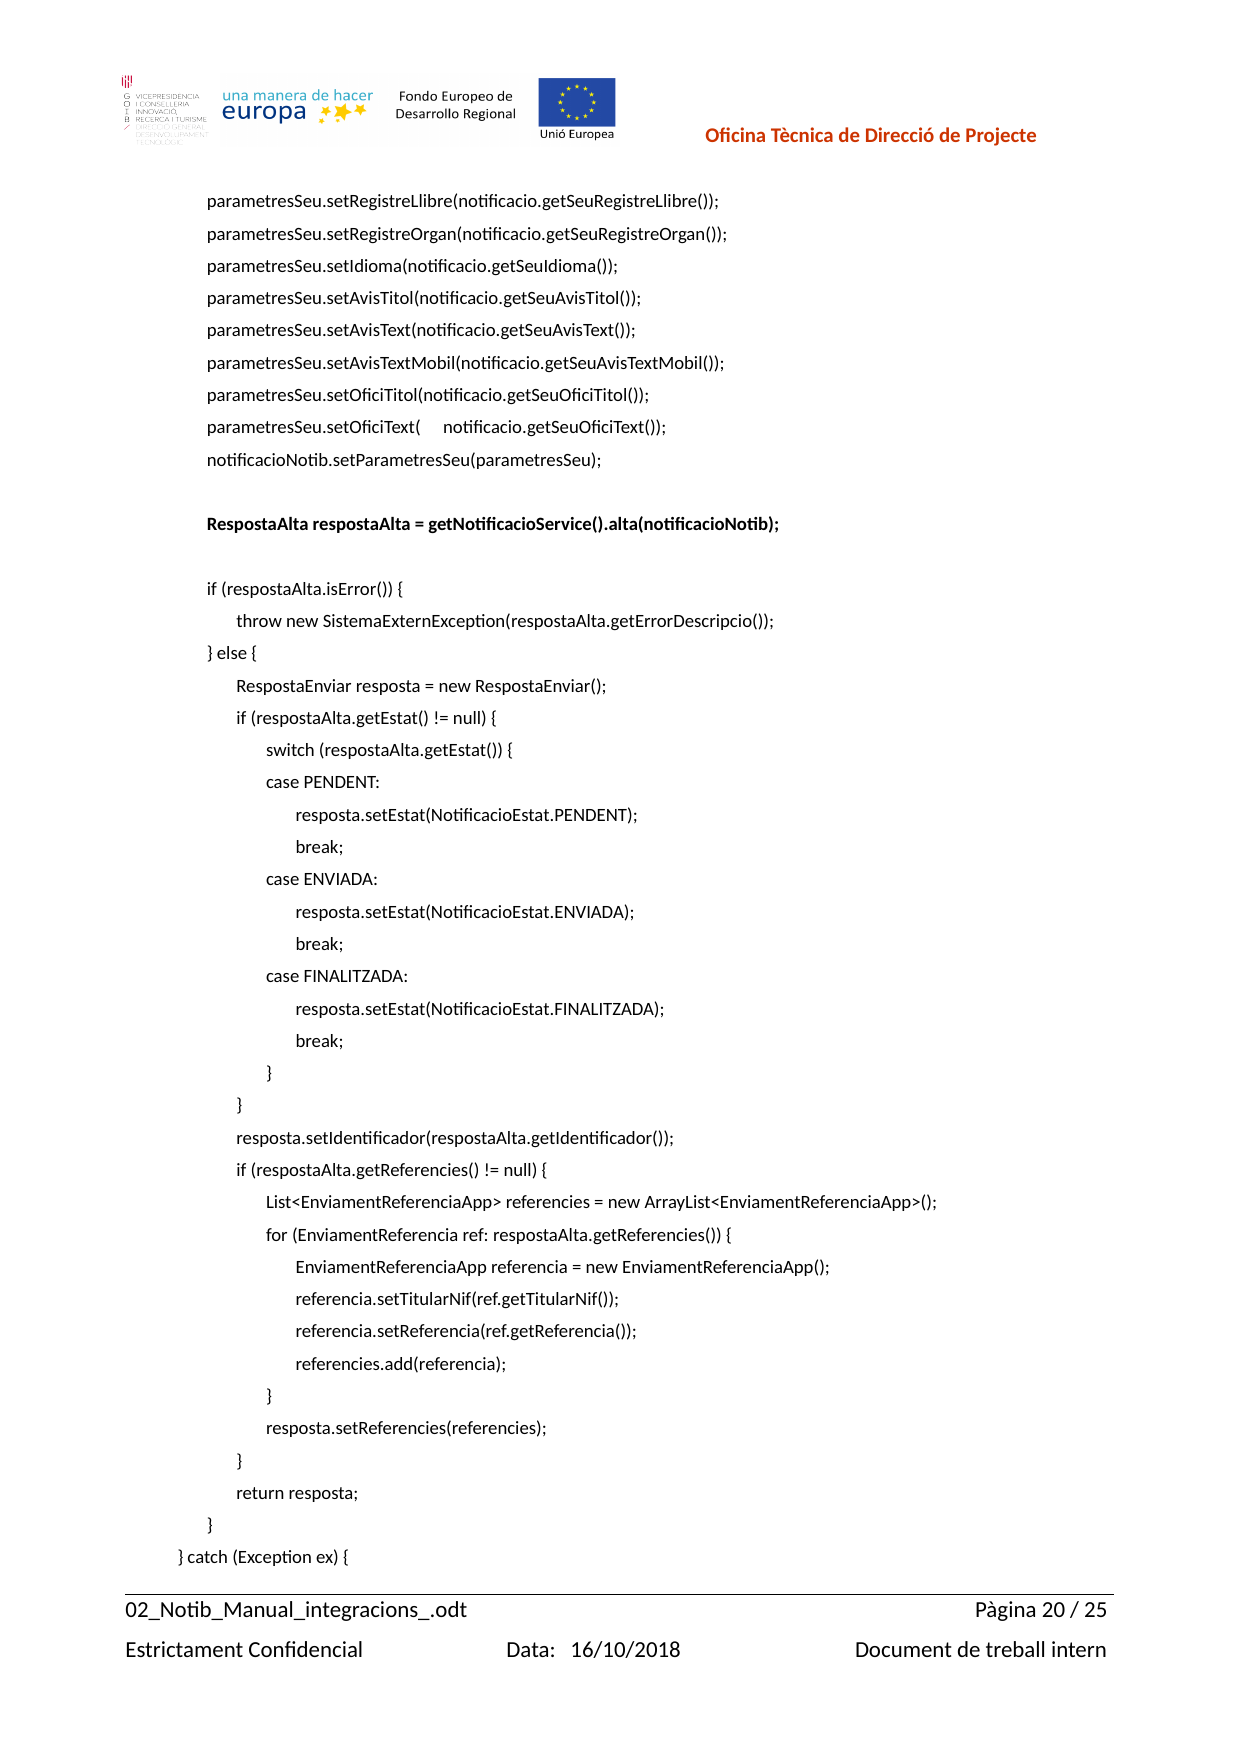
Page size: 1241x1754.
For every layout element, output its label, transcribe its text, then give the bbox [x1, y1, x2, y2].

text throw new SistemaExternException(respostaAlta.getErrorDescripcio()); [118, 609, 1122, 632]
text } [118, 1449, 1122, 1472]
text resposta.setEstat(NotificacioEstat.ENVIADA); [118, 900, 1122, 923]
text parametresSeu.setRegistreLlibre(notificacio.getSeuRegistreLlibre()); [118, 189, 1122, 212]
text case FINALITZADA: [118, 964, 1122, 987]
text notificacioNotib.setParametresSeu(parametresSeu); [118, 448, 1122, 471]
picture [118, 73, 213, 147]
text parametresSeu.setRegistreOrgan(notificacio.getSeuRegistreOrgan()); [118, 222, 1122, 245]
text parametresSeu.setIdioma(notificacio.getSeuIdioma()); [118, 254, 1122, 277]
text resposta.setIdentificador(respostaAlta.getIdentificador()); [118, 1126, 1122, 1149]
text resposta.setEstat(NotificacioEstat.PENDENT); [118, 803, 1122, 826]
text } [118, 1094, 1122, 1117]
picture [219, 73, 621, 147]
text } [118, 1513, 1122, 1536]
text break; [118, 1029, 1122, 1052]
text } [118, 1384, 1122, 1407]
text resposta.setReferencies(referencies); [118, 1417, 1122, 1439]
text break; [118, 835, 1122, 858]
text if (respostaAlta.getReferencies() != null) { [118, 1158, 1122, 1181]
text parametresSeu.setAvisTitol(notificacio.getSeuAvisTitol()); [118, 286, 1122, 309]
text case PENDENT: [118, 771, 1122, 794]
text resposta.setEstat(NotificacioEstat.FINALITZADA); [118, 997, 1122, 1020]
text if (respostaAlta.getEstat() != null) { [118, 706, 1122, 729]
text switch (respostaAlta.getEstat()) { [118, 738, 1122, 761]
text RespostaEnviar resposta = new RespostaEnviar(); [118, 674, 1122, 697]
text } catch (Exception ex) { [118, 1546, 1122, 1569]
text EnviamentReferenciaApp referencia = new EnviamentReferenciaApp(); [118, 1255, 1122, 1278]
text parametresSeu.setAvisText(notificacio.getSeuAvisText()); [118, 319, 1122, 342]
text case ENVIADA: [118, 868, 1122, 891]
text parametresSeu.setOficiText( notificacio.getSeuOficiText()); [118, 416, 1122, 438]
text } [118, 1061, 1122, 1084]
text referencies.add(referencia); [118, 1352, 1122, 1375]
text referencia.setReferencia(ref.getReferencia()); [118, 1320, 1122, 1343]
text return resposta; [118, 1481, 1122, 1504]
text break; [118, 932, 1122, 955]
text referencia.setTitularNif(ref.getTitularNif()); [118, 1287, 1122, 1310]
text parametresSeu.setAvisTextMobil(notificacio.getSeuAvisTextMobil()); [118, 351, 1122, 374]
text for (EnviamentReferencia ref: respostaAlta.getReferencies()) { [118, 1223, 1122, 1246]
text parametresSeu.setOficiTitol(notificacio.getSeuOficiTitol()); [118, 383, 1122, 406]
text RespostaAlta respostaAlta = getNotificacioService().alta(notificacioNotib); [118, 512, 1122, 535]
text if (respostaAlta.isError()) { [118, 577, 1122, 600]
text List<EnviamentReferenciaApp> referencies = new ArrayList<EnviamentReferenciaApp>(); [118, 1191, 1122, 1213]
text } else { [118, 642, 1122, 664]
